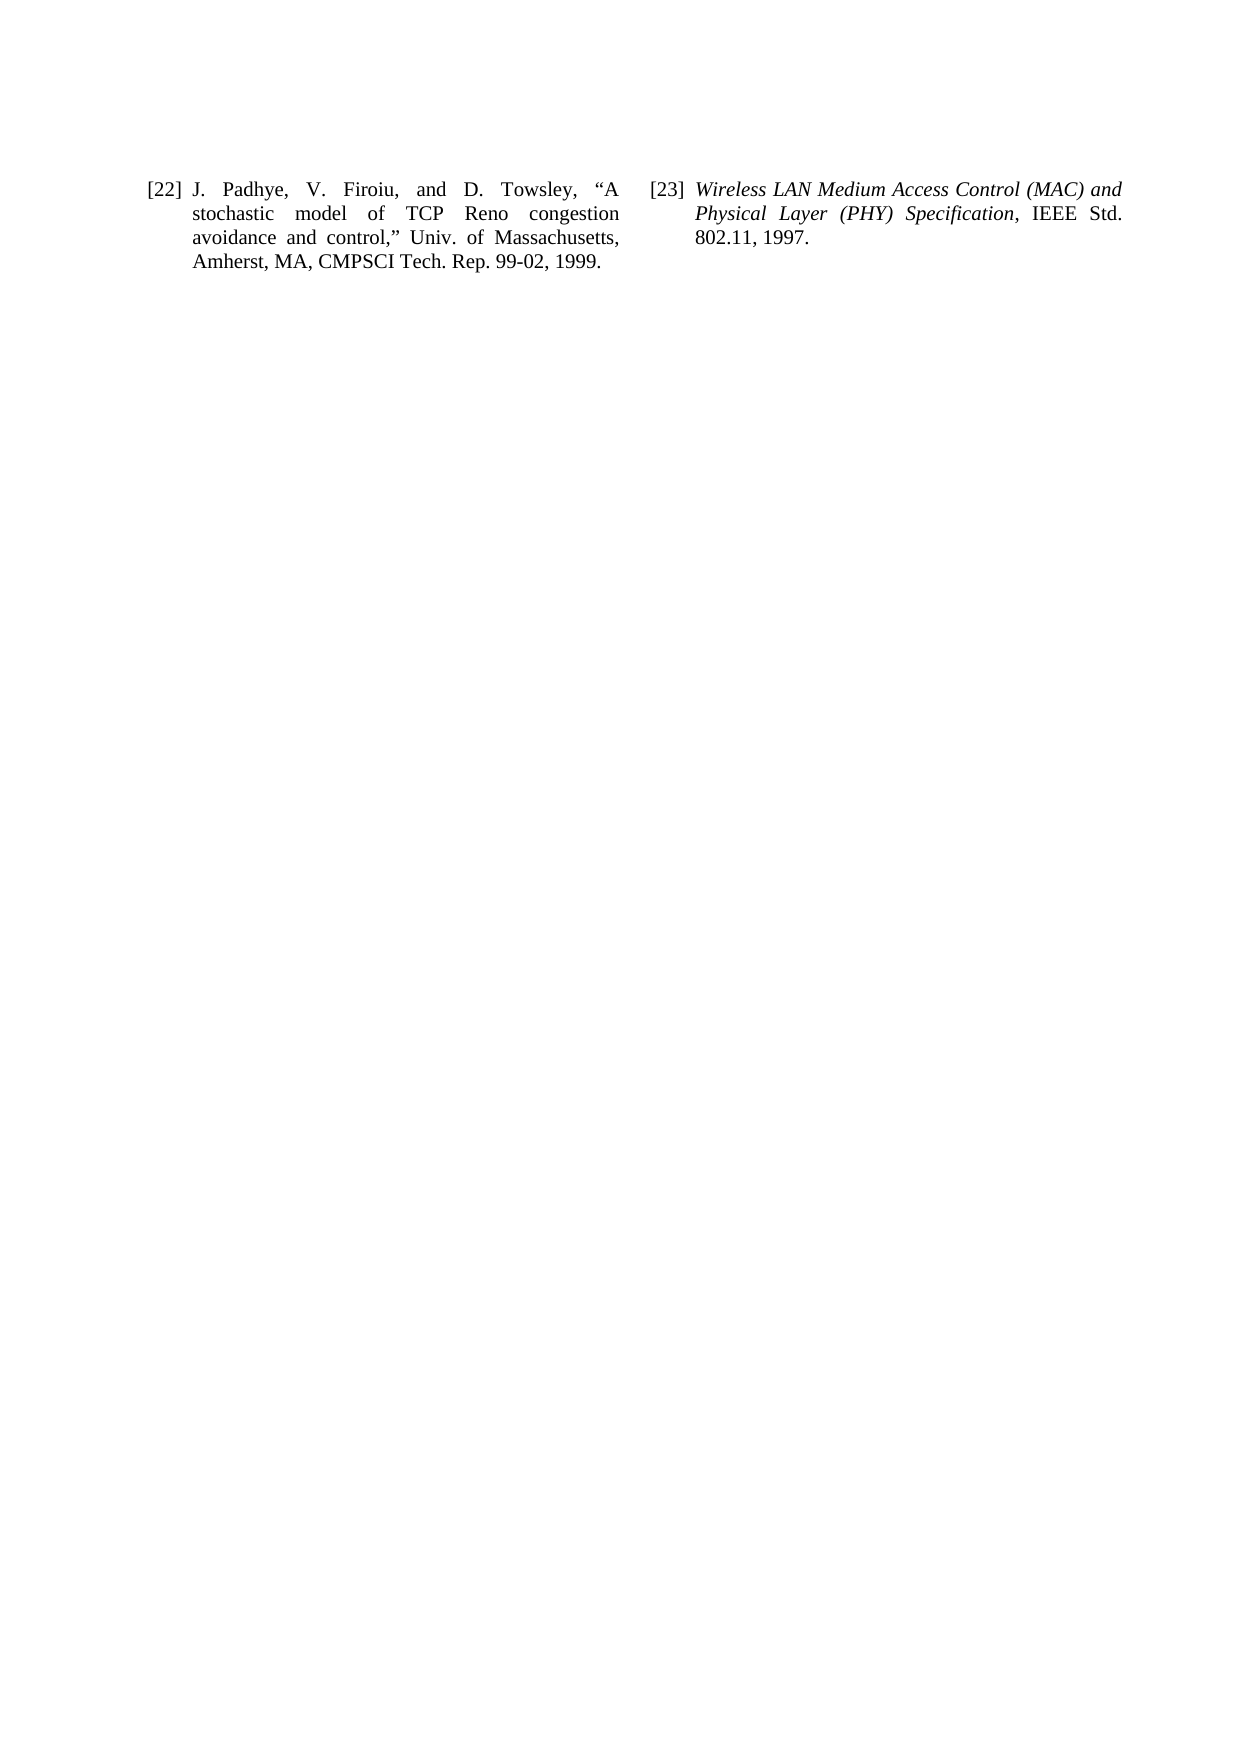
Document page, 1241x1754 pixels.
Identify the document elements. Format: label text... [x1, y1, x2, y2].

list J. Padhye, V. Firoiu, and D. Towsley, “A stochastic model of TCP Reno congestion avoidance and control,” Univ. of Massachusetts, Amherst, MA, CMPSCI Tech. Rep. 99-02, 1999. [147, 177, 620, 273]
list Wireless LAN Medium Access Control (MAC) and Physical Layer (PHY) Specification, IEEE Std. 802.11, 1997. [650, 177, 1122, 249]
